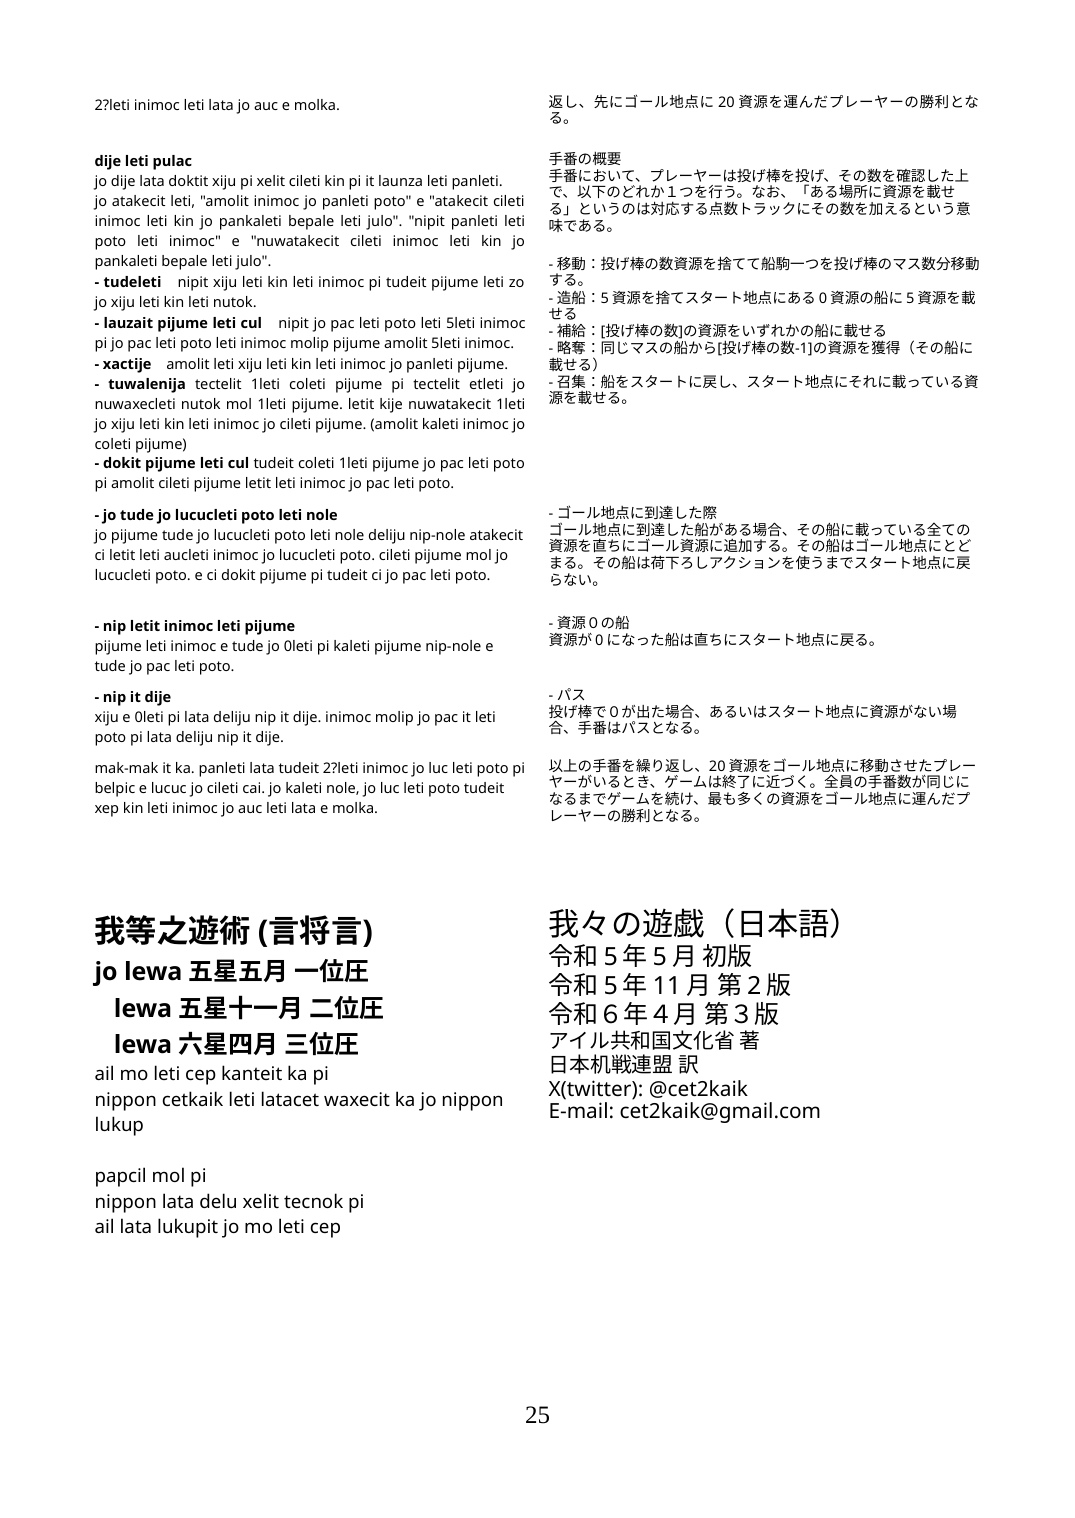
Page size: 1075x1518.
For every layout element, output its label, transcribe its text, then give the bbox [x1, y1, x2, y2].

table_cell 2?leti inimoc leti lata jo auc e molka. [89, 89, 531, 145]
table_cell - nip letit inimoc leti pijume pijume leti inimoc e tude jo 0leti pi kaleti pijume nip-nole e tude jo pac leti poto. [89, 610, 531, 681]
table_cell dije leti pulac jo dije lata doktit xiju pi xelit cileti kin pi it launza leti panleti. jo atakecit leti, "amolit inimoc jo panleti poto" e "atakecit cileti inimoc leti kin jo pankaleti bepale leti julo". "nipit panleti leti poto leti inimoc" e "nuwatakecit cileti inimoc leti kin jo pankaleti bepale leti julo". - tudeleti nipit xiju leti kin leti inimoc pi tudeit pijume leti zo jo xiju leti kin leti nutok. - lauzait pijume leti cul nipit jo pac leti poto leti 5leti inimoc pi jo pac leti poto leti inimoc molip pijume amolit 5leti inimoc. - xactije amolit leti xiju leti kin leti inimoc jo panleti pijume. - tuwalenija tectelit 1leti coleti pijume pi tectelit etleti jo nuwaxecleti nutok mol 1leti pijume. letit kije nuwatakecit 1leti jo xiju leti kin leti inimoc jo cileti pijume. (amolit kaleti inimoc jo coleti pijume) - dokit pijume leti cul tudeit coleti 1leti pijume jo pac leti poto pi amolit cileti pijume letit leti inimoc jo pac leti poto. [89, 145, 531, 499]
table_cell [532, 901, 542, 1245]
table_cell [532, 499, 542, 610]
table_cell 我々の遊戯（日本語） 令和5年5月 初版 令和5年11月 第2版 令和６年４月 第３版 アイル共和国文化省 著 日本机戦連盟 訳 X(twitter): @cet2kaik E-mail: cet2kaik@gmail.com [543, 901, 985, 1245]
table_cell 返し、先にゴール地点に20資源を運んだプレーヤーの勝利となる。 [543, 89, 985, 145]
table_cell 手番の概要 手番において、プレーヤーは投げ棒を投げ、その数を確認した上で、以下のどれか１つを行う。なお、「ある場所に資源を載せる」というのは対応する点数トラックにその数を加えるという意味である。 - 移動：投げ棒の数資源を捨てて船駒一つを投げ棒のマス数分移動する。 - 造船：5資源を捨てスタート地点にある0資源の船に5資源を載せる - 補給：[投げ棒の数]の資源をいずれかの船に載せる - 略奪：同じマスの船から[投げ棒の数-1]の資源を獲得（その船に載せる） - 召集：船をスタートに戻し、スタート地点にそれに載っている資源を載せる。 [543, 145, 985, 499]
table_cell [532, 89, 542, 145]
table_cell [543, 831, 985, 901]
table_cell 以上の手番を繰り返し、20資源をゴール地点に移動させたプレーヤーがいるとき、ゲームは終了に近づく。全員の手番数が同じになるまでゲームを続け、最も多くの資源をゴール地点に運んだプレーヤーの勝利となる。 [543, 752, 985, 831]
table_cell [532, 681, 542, 752]
table_cell [89, 831, 531, 901]
table_cell [532, 752, 542, 831]
table_cell 我等之遊術 (言将言) jo lewa 五星五月 一位圧 lewa 五星十一月 二位圧 lewa 六星四月 三位圧 ail mo leti cep kanteit ka pi nippon cetkaik leti latacet waxecit ka jo nippon lukup papcil mol pi nippon lata delu xelit tecnok pi ail lata lukupit jo mo leti cep [89, 901, 531, 1245]
table_cell [532, 610, 542, 681]
table_cell - ゴール地点に到達した際 ゴール地点に到達した船がある場合、その船に載っている全ての資源を直ちにゴール資源に追加する。その船はゴール地点にとどまる。その船は荷下ろしアクションを使うまでスタート地点に戻らない。 [543, 499, 985, 610]
table_cell - jo tude jo lucucleti poto leti nole jo pijume tude jo lucucleti poto leti nole deliju nip-nole atakecit ci letit leti aucleti inimoc jo lucucleti poto. cileti pijume mol jo lucucleti poto. e ci dokit pijume pi tudeit ci jo pac leti poto. [89, 499, 531, 610]
table_cell - nip it dije xiju e 0leti pi lata deliju nip it dije. inimoc molip jo pac it leti poto pi lata deliju nip it dije. [89, 681, 531, 752]
table_cell - 資源０の船 資源が0になった船は直ちにスタート地点に戻る。 [543, 610, 985, 681]
table_cell [532, 145, 542, 499]
table_cell - パス 投げ棒で０が出た場合、あるいはスタート地点に資源がない場合、手番はパスとなる。 [543, 681, 985, 752]
table_cell [532, 831, 542, 901]
table_cell mak-mak it ka. panleti lata tudeit 2?leti inimoc jo luc leti poto pi belpic e lucuc jo cileti cai. jo kaleti nole, jo luc leti poto tudeit xep kin leti inimoc jo auc leti lata e molka. [89, 752, 531, 831]
